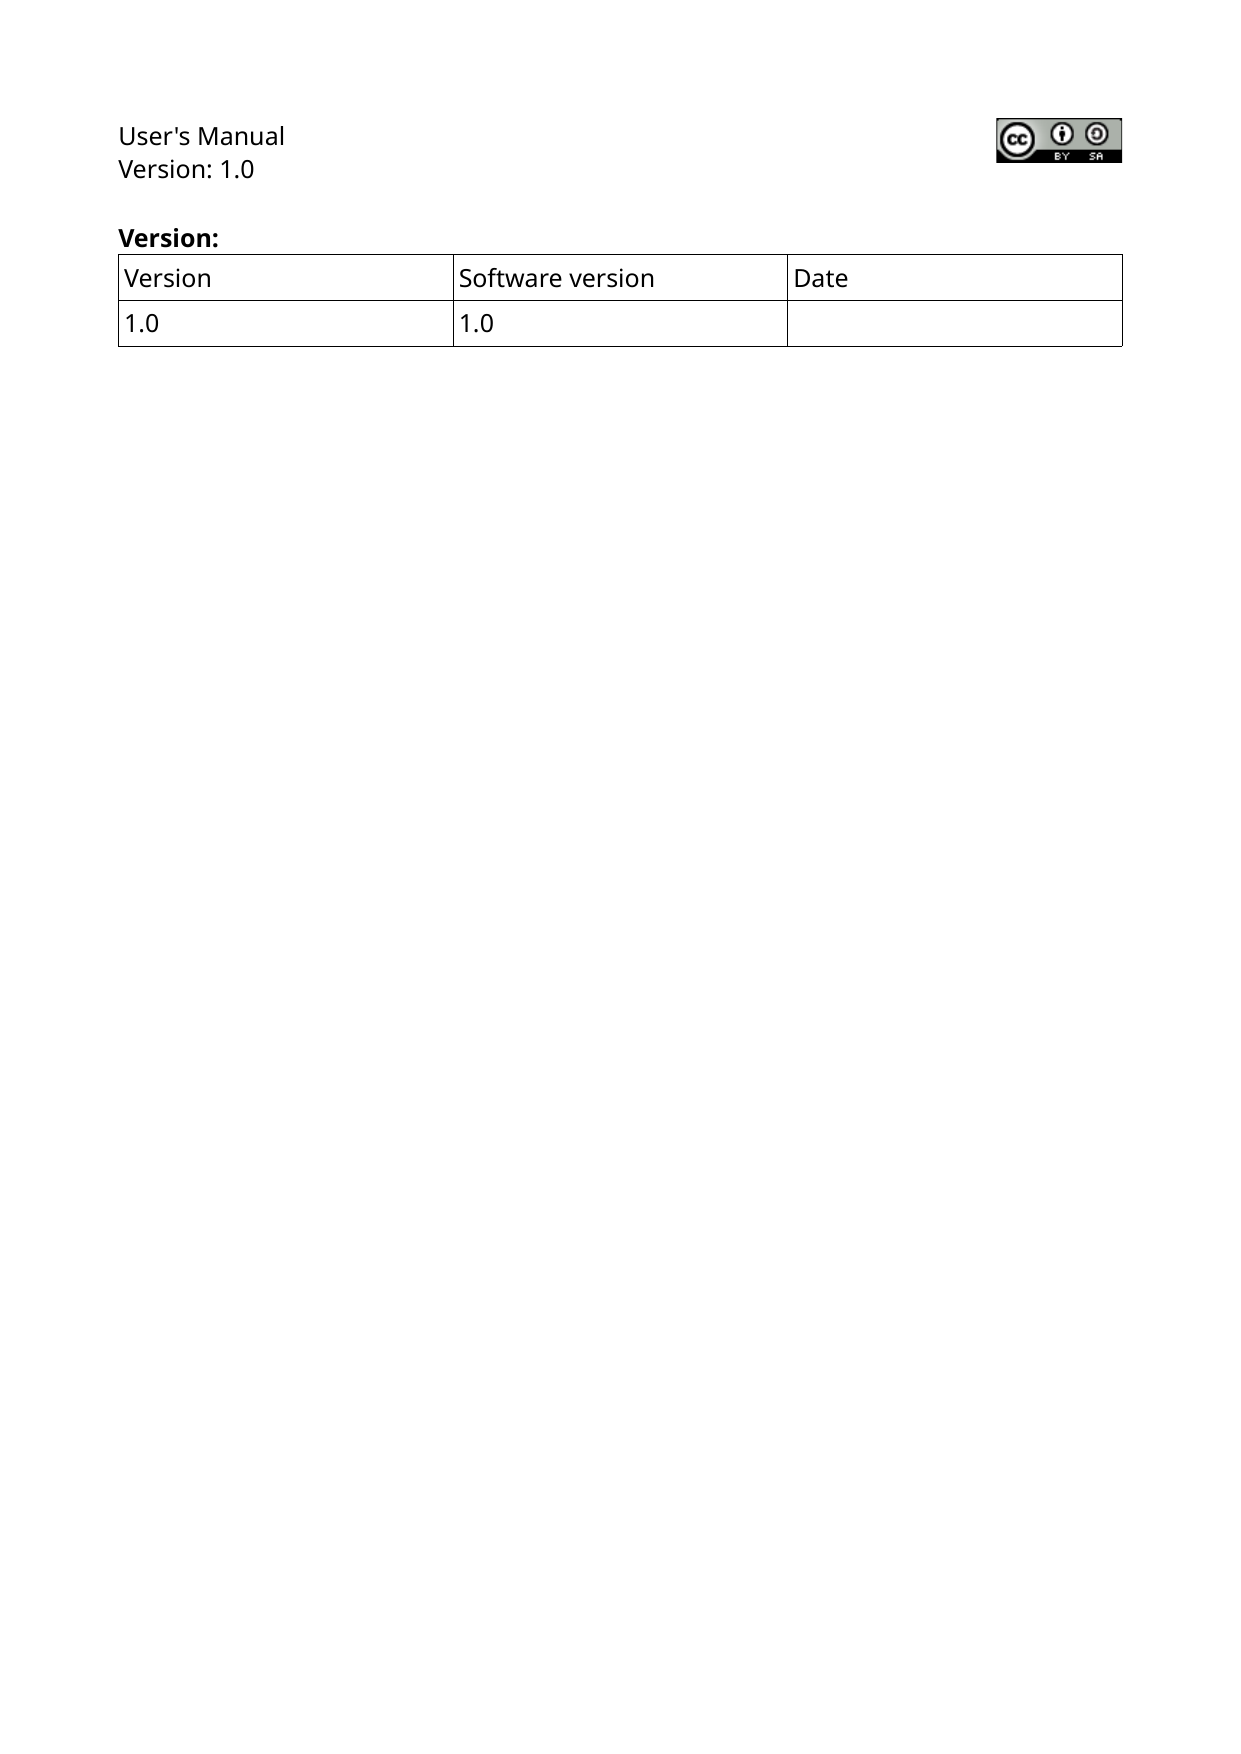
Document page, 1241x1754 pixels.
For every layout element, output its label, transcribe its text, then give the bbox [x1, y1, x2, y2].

text Version: 1.0 [118, 152, 1122, 186]
table_header Software version [454, 255, 787, 300]
table_cell 1.0 [119, 301, 453, 346]
table_cell [788, 301, 1122, 346]
table_header Version [119, 255, 453, 300]
text User's Manual [118, 118, 996, 152]
table_cell 1.0 [454, 301, 787, 346]
table_header Date [788, 255, 1122, 300]
text Version: [118, 220, 1122, 254]
picture [996, 118, 1123, 163]
